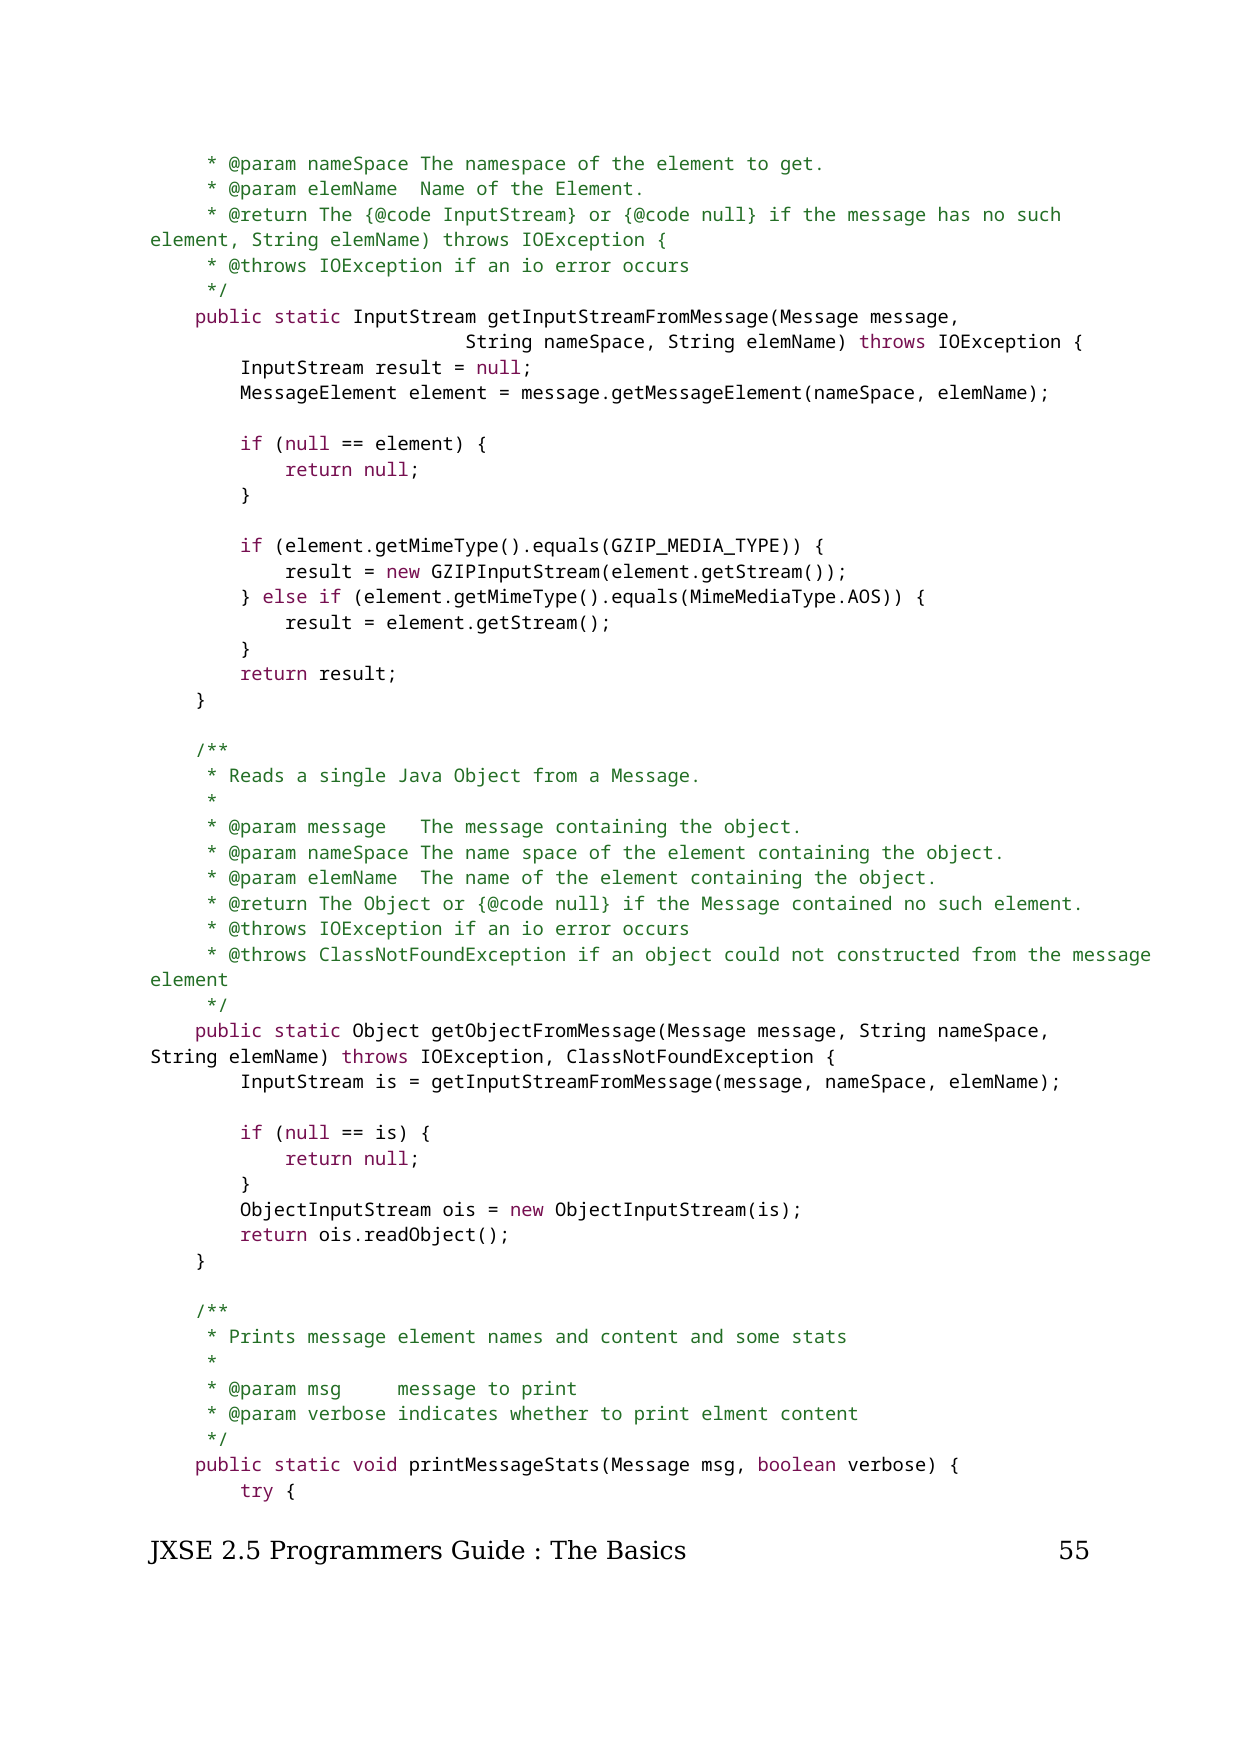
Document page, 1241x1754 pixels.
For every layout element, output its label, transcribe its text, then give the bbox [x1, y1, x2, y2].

text * @throws IOException if an io error occurs [150, 252, 1090, 278]
text } [150, 635, 1090, 660]
text InputStream is = getInputStreamFromMessage(message, nameSpace, elemName); [150, 1069, 1090, 1094]
text */ [150, 992, 1090, 1018]
text } [150, 686, 1090, 711]
text * @throws IOException if an io error occurs [150, 916, 1090, 941]
text return ois.readObject(); [150, 1222, 1090, 1247]
text * [150, 1349, 1090, 1375]
text * @param message The message containing the object. [150, 813, 1090, 839]
text public static void printMessageStats(Message msg, boolean verbose) { [150, 1452, 1090, 1477]
text * @return The {@code InputStream} or {@code null} if the message has no such element, String elemName) throws IOException { [150, 201, 1090, 252]
text } [150, 1171, 1090, 1196]
text * @param nameSpace The name space of the element containing the object. [150, 839, 1090, 864]
text return null; [150, 1145, 1090, 1171]
text * @param elemName Name of the Element. [150, 176, 1090, 201]
text try { [150, 1477, 1090, 1503]
text } else if (element.getMimeType().equals(MimeMediaType.AOS)) { [150, 584, 1090, 609]
text /** [150, 737, 1090, 762]
text result = element.getStream(); [150, 609, 1090, 635]
text */ [150, 1426, 1090, 1452]
text if (null == is) { [150, 1120, 1090, 1145]
text * @param msg message to print [150, 1375, 1090, 1401]
text */ [150, 278, 1090, 303]
text } [150, 482, 1090, 507]
text * Reads a single Java Object from a Message. [150, 762, 1090, 788]
text public static Object getObjectFromMessage(Message message, String nameSpace, String elemName) throws IOException, ClassNotFoundException { [150, 1018, 1090, 1069]
text if (null == element) { [150, 431, 1090, 456]
text MessageElement element = message.getMessageElement(nameSpace, elemName); [150, 380, 1090, 405]
text return null; [150, 456, 1090, 482]
text * @return The Object or {@code null} if the Message contained no such element. [150, 890, 1090, 916]
text * [150, 788, 1090, 813]
text /** [150, 1298, 1090, 1324]
text InputStream result = null; [150, 354, 1090, 380]
text public static InputStream getInputStreamFromMessage(Message message, [150, 303, 1090, 329]
text String nameSpace, String elemName) throws IOException { [150, 329, 1090, 354]
text * @param verbose indicates whether to print elment content [150, 1401, 1090, 1426]
text * @param elemName The name of the element containing the object. [150, 864, 1090, 890]
text * Prints message element names and content and some stats [150, 1324, 1090, 1349]
text * @throws ClassNotFoundException if an object could not constructed from the message element [150, 941, 1237, 992]
text * @param nameSpace The namespace of the element to get. [150, 150, 1090, 176]
text result = new GZIPInputStream(element.getStream()); [150, 558, 1090, 584]
text if (element.getMimeType().equals(GZIP_MEDIA_TYPE)) { [150, 533, 1090, 558]
text ObjectInputStream ois = new ObjectInputStream(is); [150, 1196, 1090, 1222]
text } [150, 1247, 1090, 1273]
text return result; [150, 660, 1090, 686]
